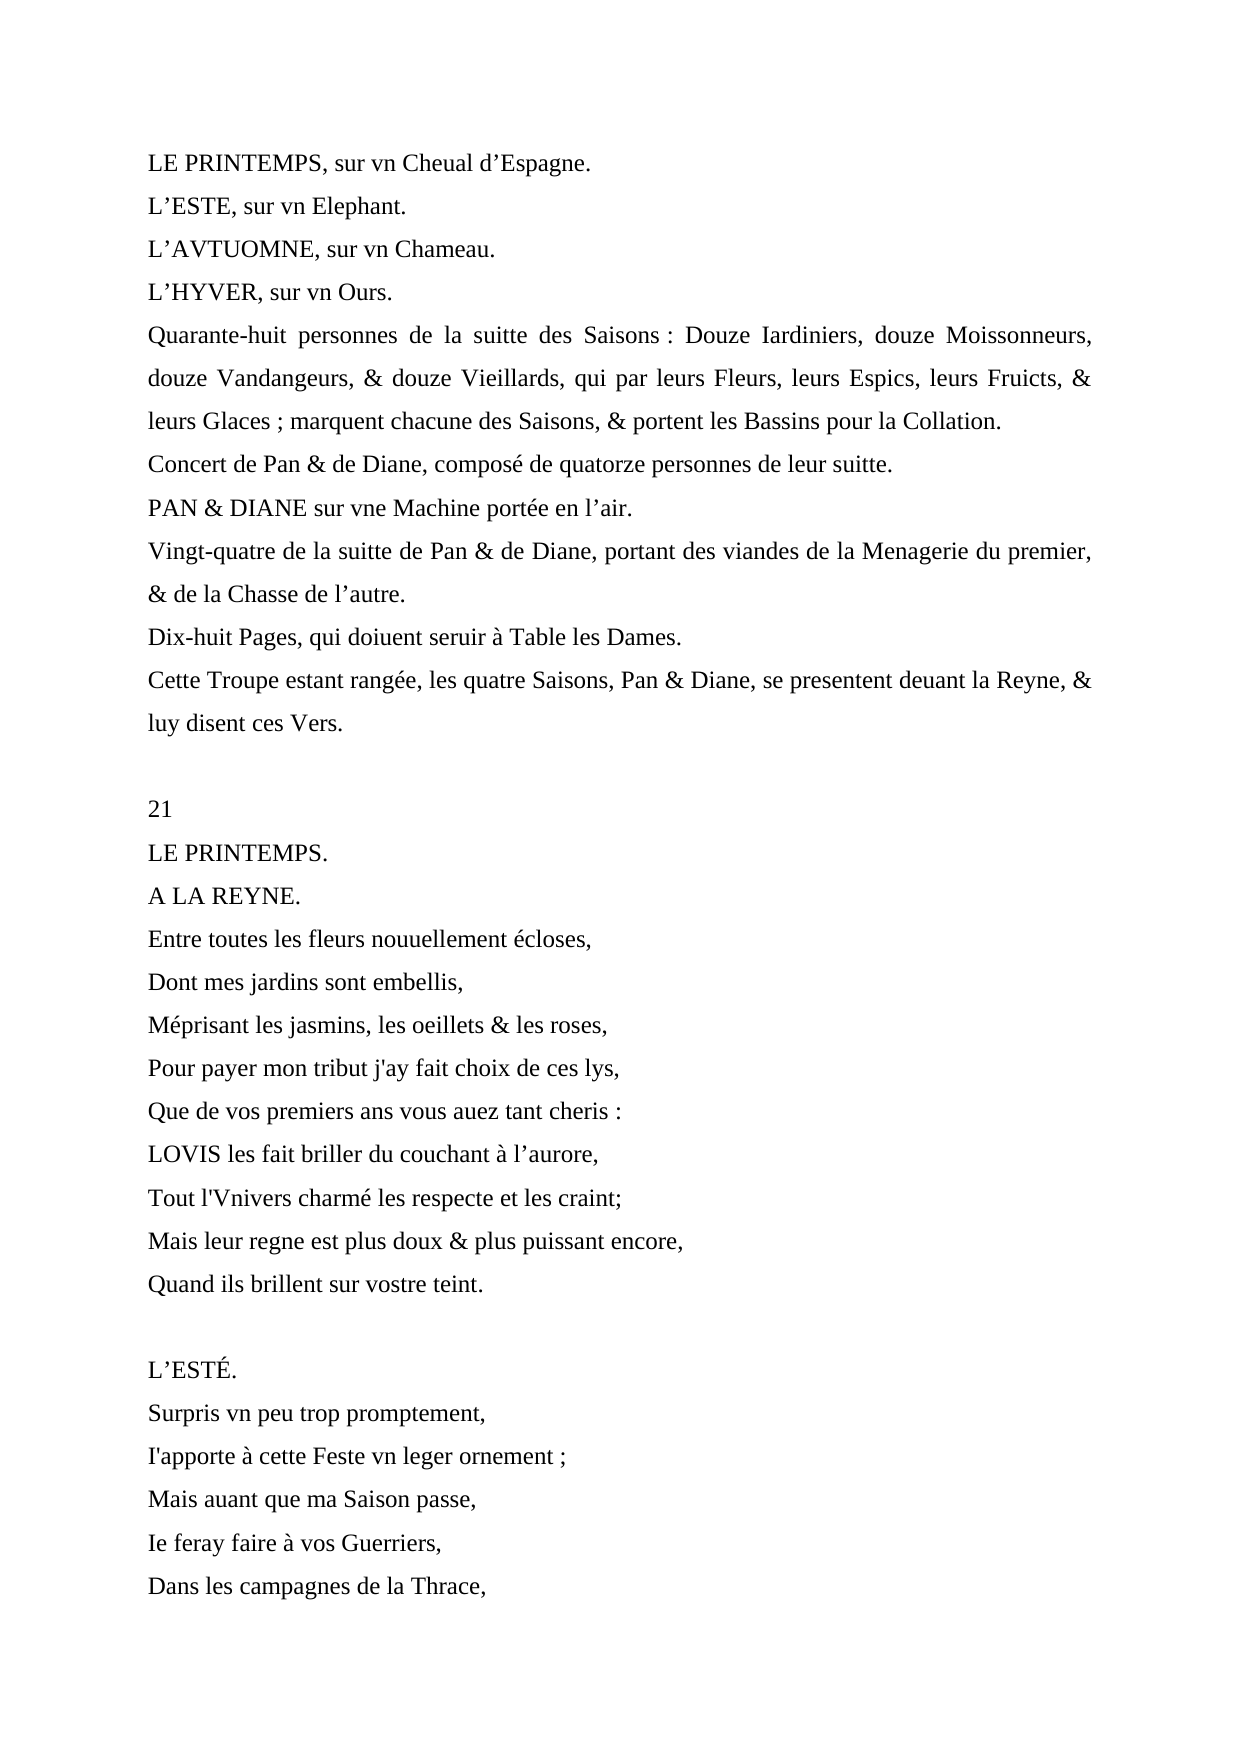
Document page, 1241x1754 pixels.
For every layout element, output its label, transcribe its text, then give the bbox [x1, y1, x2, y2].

text Entre toutes les fleurs nouuellement écloses, [148, 924, 1093, 953]
text Que de vos premiers ans vous auez tant cheris : [148, 1096, 1093, 1125]
text Dont mes jardins sont embellis, [148, 967, 1093, 996]
text Quarante-huit personnes de la suitte des Saisons : Douze Iardiniers, douze Moissonneurs, douze Vandangeurs, & douze Vieillards, qui par leurs Fleurs, leurs Espics, leurs Fruicts, & leurs Glaces ; marquent chacune des Saisons, & portent les Bassins pour la Collation. [148, 320, 1093, 435]
text Dix-huit Pages, qui doiuent seruir à Table les Dames. [148, 622, 1093, 651]
text PAN & DIANE sur vne Machine portée en l’air. [148, 493, 1093, 521]
text Cette Troupe estant rangée, les quatre Saisons, Pan & Diane, se presentent deuant la Reyne, & luy disent ces Vers. [148, 665, 1093, 737]
text L’HYVER, sur vn Ours. [148, 277, 1093, 306]
text Mais auant que ma Saison passe, [148, 1484, 1093, 1513]
text Vingt-quatre de la suitte de Pan & de Diane, portant des viandes de la Menagerie du premier, & de la Chasse de l’autre. [148, 536, 1093, 608]
text I'apporte à cette Feste vn leger ornement ; [148, 1441, 1093, 1470]
text L’AVTUOMNE, sur vn Chameau. [148, 234, 1093, 263]
text L’ESTE, sur vn Elephant. [148, 191, 1093, 219]
text 21 [148, 794, 1093, 823]
text LE PRINTEMPS. [148, 838, 1093, 866]
text Mais leur regne est plus doux & plus puissant encore, [148, 1226, 1093, 1254]
text Méprisant les jasmins, les oeillets & les roses, [148, 1010, 1093, 1039]
text Surpris vn peu trop promptement, [148, 1398, 1093, 1427]
text L’ESTÉ. [148, 1355, 1093, 1384]
text Tout l'Vnivers charmé les respecte et les craint; [148, 1183, 1093, 1211]
text A LA REYNE. [148, 881, 1093, 909]
text Ie feray faire à vos Guerriers, [148, 1528, 1093, 1556]
text Quand ils brillent sur vostre teint. [148, 1269, 1093, 1298]
text LE PRINTEMPS, sur vn Cheual d’Espagne. [148, 148, 1093, 176]
text Pour payer mon tribut j'ay fait choix de ces lys, [148, 1053, 1093, 1082]
text Concert de Pan & de Diane, composé de quatorze personnes de leur suitte. [148, 449, 1093, 478]
text Dans les campagnes de la Thrace, [148, 1571, 1093, 1599]
text LOVIS les fait briller du couchant à l’aurore, [148, 1139, 1093, 1168]
